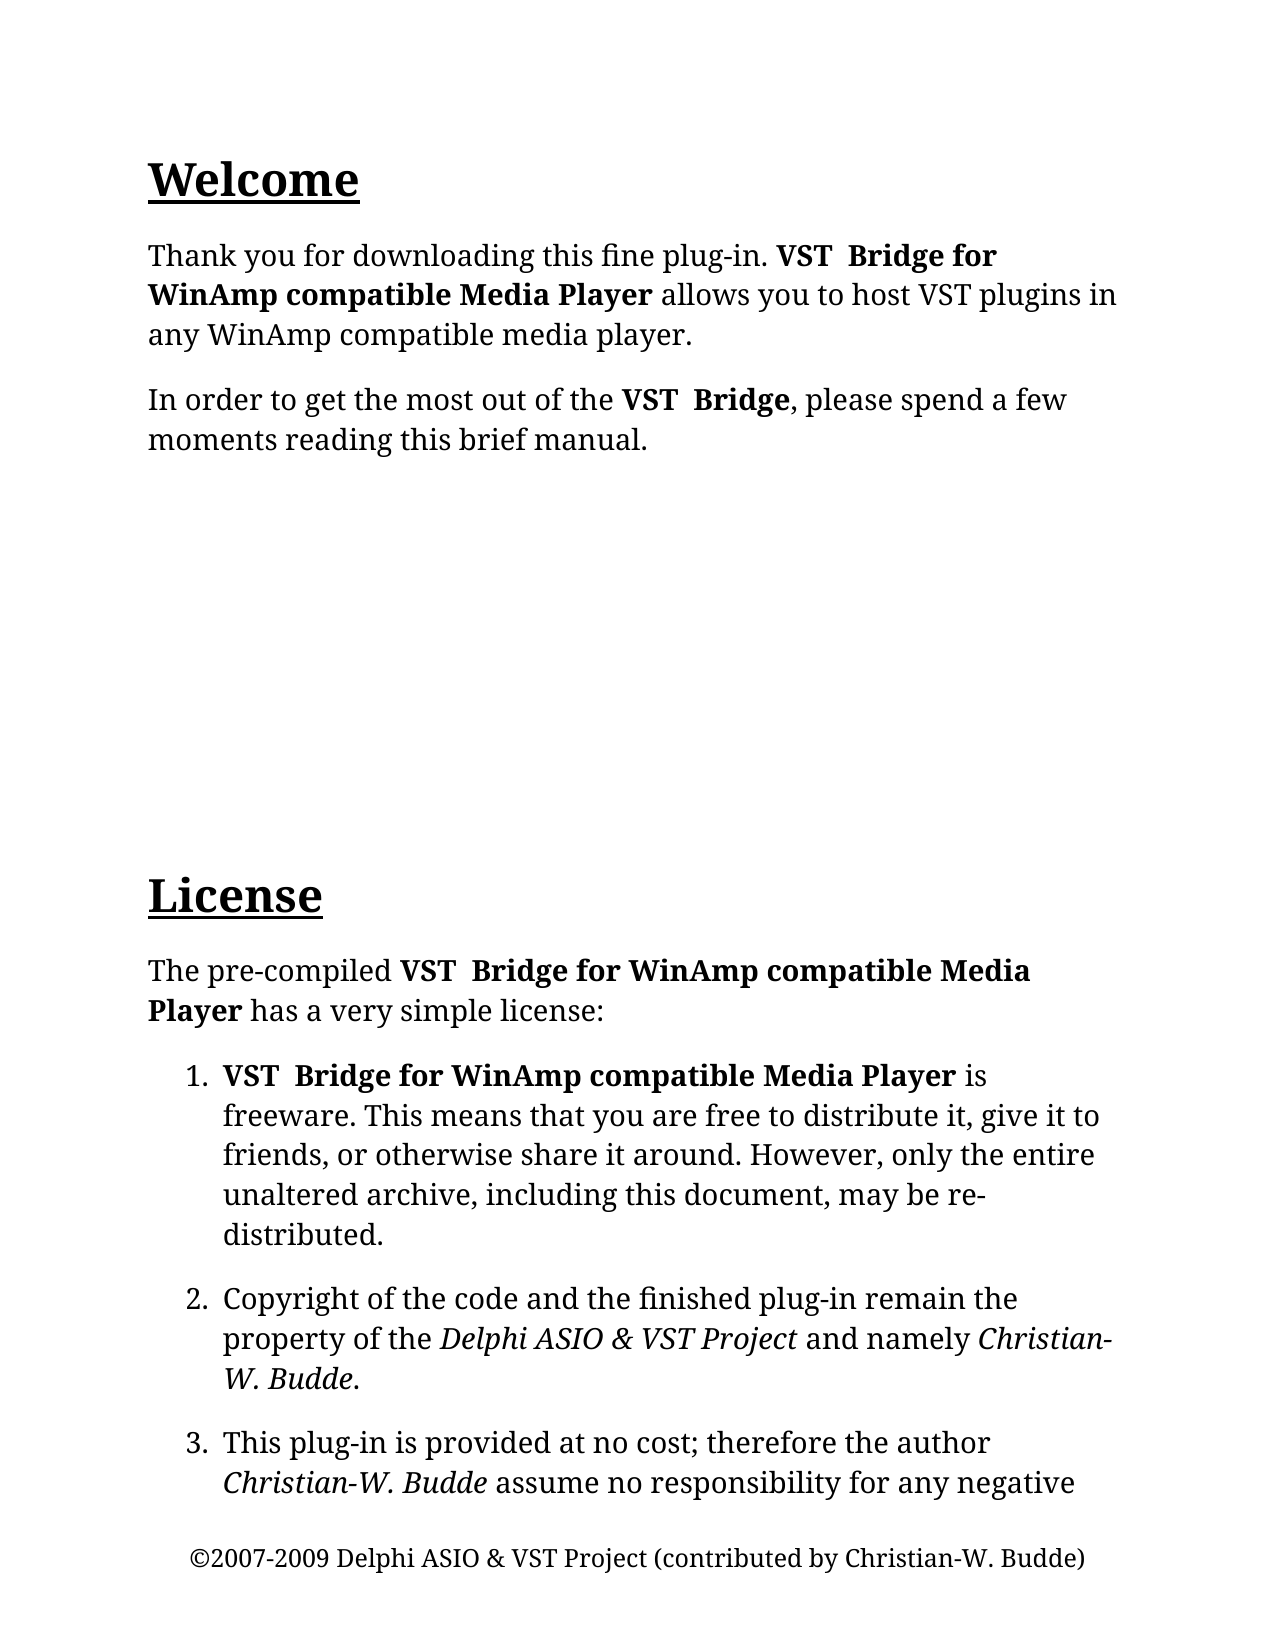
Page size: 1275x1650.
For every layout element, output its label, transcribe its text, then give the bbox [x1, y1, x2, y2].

subtitle License [148, 863, 1127, 926]
list This plug-in is provided at no cost; therefore the author Christian-W. Budde assume no responsibility for any negative [185, 1423, 1127, 1502]
text The pre-compiled VST Bridge for WinAmp compatible Media Player has a very simple license: [148, 951, 1127, 1030]
list VST Bridge for WinAmp compatible Media Player is freeware. This means that you are free to distribute it, give it to friends, or otherwise share it around. However, only the entire unaltered archive, including this document, may be re-distributed. [185, 1055, 1127, 1253]
text In order to get the most out of the VST Bridge, please spend a few moments reading this brief manual. [148, 379, 1127, 458]
subtitle Welcome [148, 148, 1127, 210]
text Thank you for downloading this fine plug-in. VST Bridge for WinAmp compatible Media Player allows you to host VST plugins in any WinAmp compatible media player. [148, 235, 1127, 354]
list Copyright of the code and the finished plug-in remain the property of the Delphi ASIO & VST Project and namely Christian-W. Budde. [185, 1278, 1127, 1398]
